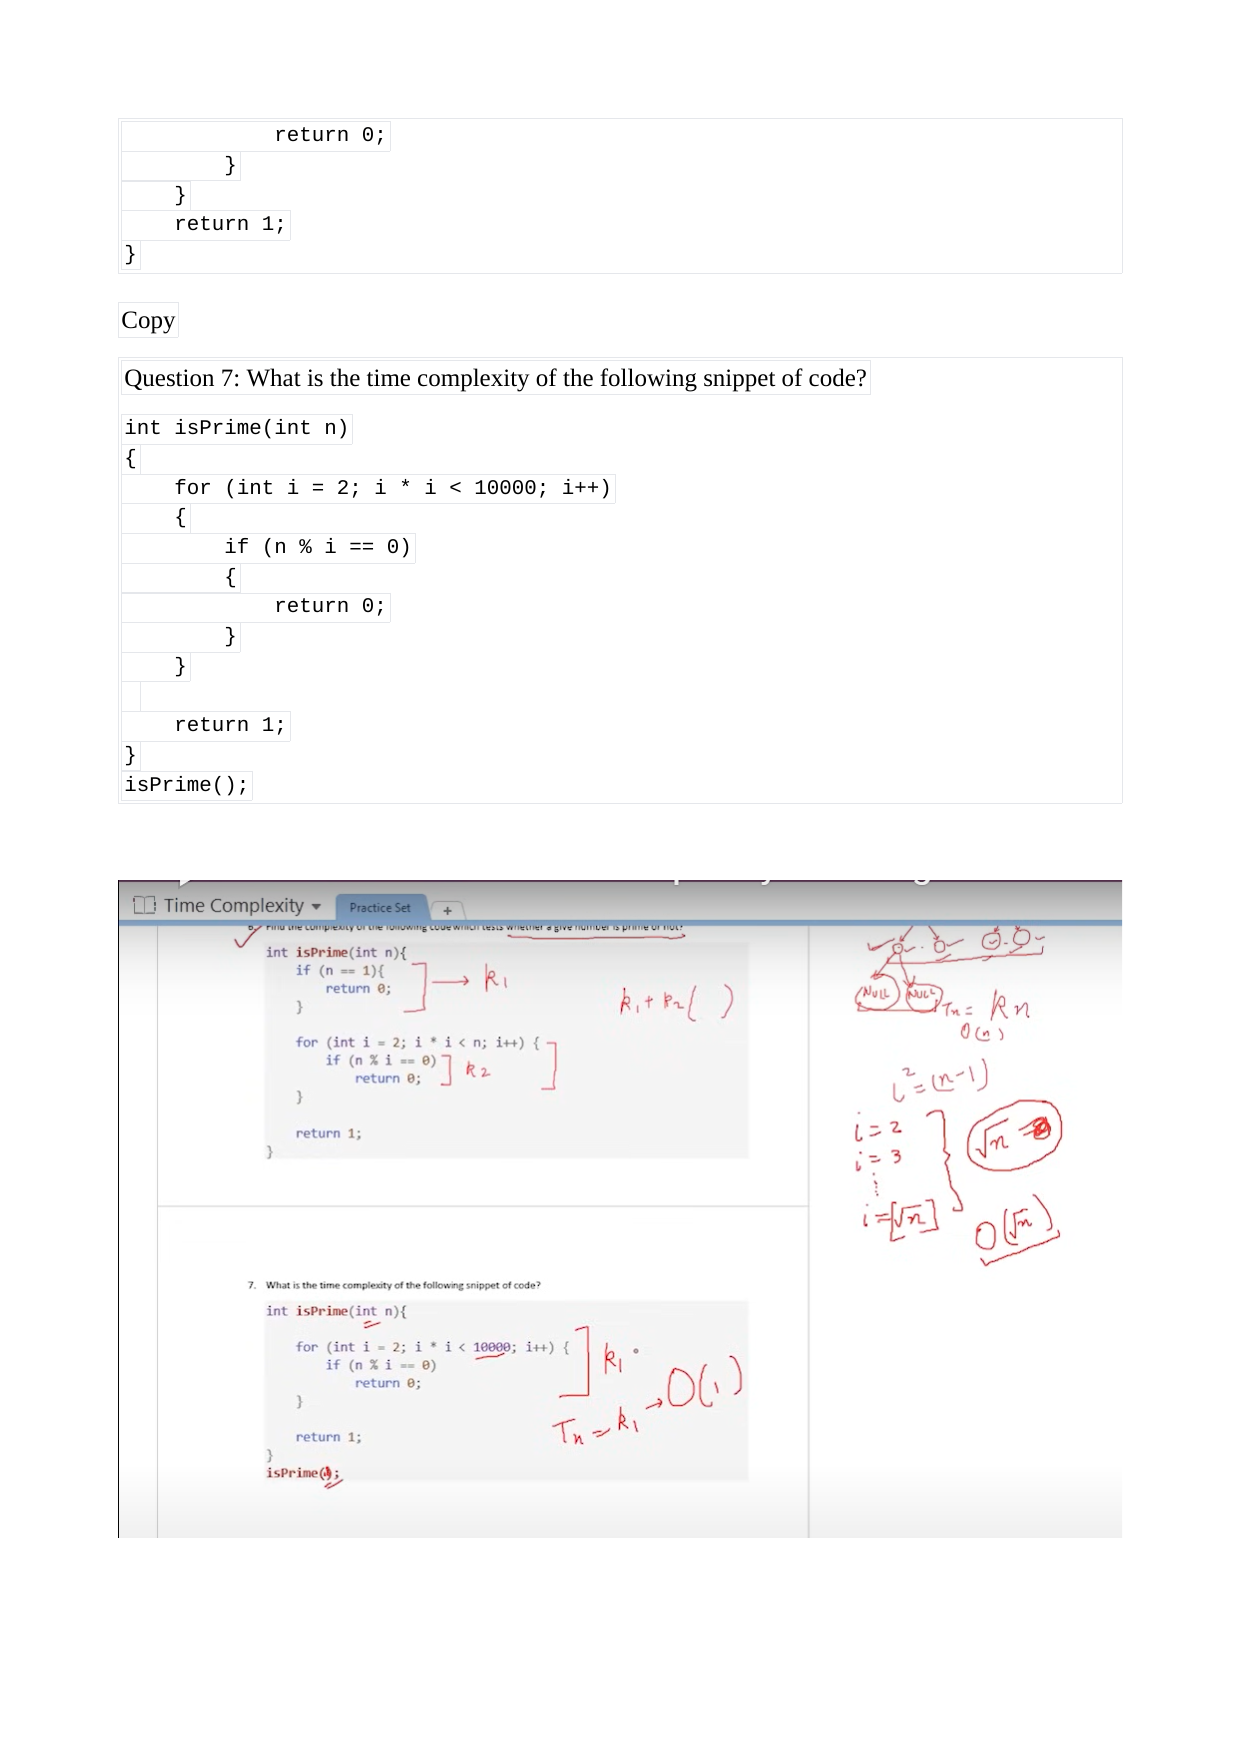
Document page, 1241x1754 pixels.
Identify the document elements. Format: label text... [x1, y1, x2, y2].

text } [122, 649, 1122, 681]
text return 1; [141, 708, 1122, 738]
text return 0; [119, 119, 1122, 148]
text { [122, 500, 1122, 530]
text } [122, 738, 1122, 767]
text return 1; [191, 207, 1122, 237]
text isPrime(); [119, 767, 1122, 803]
text [141, 441, 1122, 471]
text return 1; [122, 211, 290, 237]
text [191, 177, 1122, 207]
text } [122, 182, 190, 207]
text { [122, 560, 1122, 589]
text if (n % i == 0) [191, 530, 1122, 560]
text int isPrime(int n) [119, 411, 1122, 441]
text } [122, 619, 1122, 649]
text Copy [119, 303, 178, 337]
text Question 7: What is the time complexity of the following snippet of code? [119, 358, 1122, 394]
text { [122, 445, 140, 471]
text if (n % i == 0) [122, 534, 415, 560]
picture [118, 880, 1123, 1538]
text return 0; [122, 594, 390, 619]
text return 1; [122, 712, 290, 738]
text } [122, 148, 1122, 177]
text for (int i = 2; i * i < 10000; i++) [141, 471, 1122, 500]
text return 0; [241, 589, 1122, 619]
text [179, 302, 1122, 337]
text } [119, 237, 1122, 273]
text for (int i = 2; i * i < 10000; i++) [122, 475, 615, 500]
